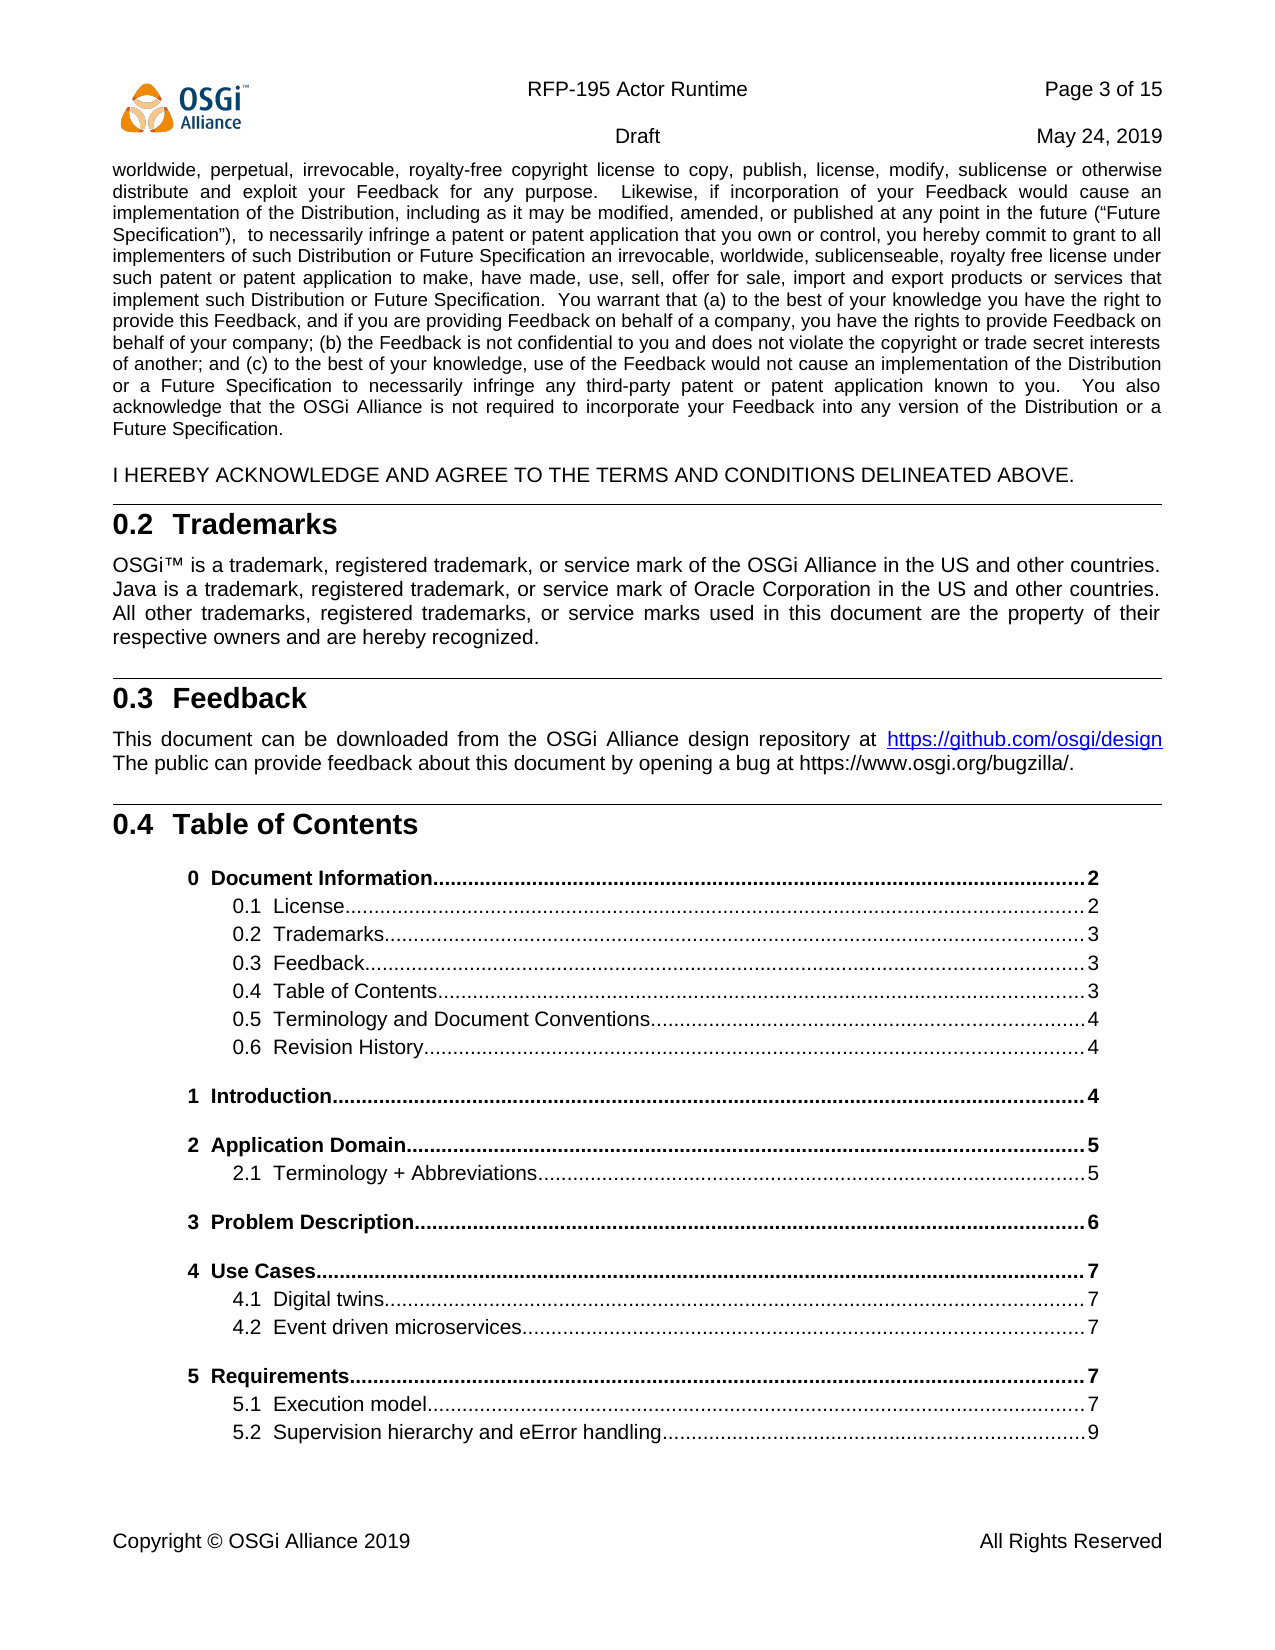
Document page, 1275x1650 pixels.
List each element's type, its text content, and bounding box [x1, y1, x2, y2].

text 0.3 Feedback 3 [232, 950, 1162, 974]
subtitle Feedback [112, 679, 1162, 715]
text 2 Application Domain 5 [187, 1133, 1162, 1157]
text 0.1 License 2 [232, 894, 1162, 918]
text 2.1 Terminology + Abbreviations 5 [232, 1161, 1162, 1185]
text This document can be downloaded from the OSGi Alliance design repository at https://github.com/osgi/design The public can provide feedback about this document by opening a bug at https://www.osgi.org/bugzilla/. [112, 727, 1162, 775]
text 5 Requirements 7 [187, 1364, 1162, 1388]
text 4.1 Digital twins 7 [232, 1287, 1162, 1311]
text 4.2 Event driven microservices 7 [232, 1315, 1162, 1339]
text I HEREBY ACKNOWLEDGE AND AGREE TO THE TERMS AND CONDITIONS DELINEATED ABOVE. [112, 463, 1162, 487]
text 4 Use Cases 7 [187, 1259, 1162, 1283]
text worldwide, perpetual, irrevocable, royalty-free copyright license to copy, publish, license, modify, sublicense or otherwise distribute and exploit your Feedback for any purpose. Likewise, if incorporation of your Feedback would cause an implementation of the Distribution, including as it may be modified, amended, or published at any point in the future (“Future Specification”), to necessarily infringe a patent or patent application that you own or control, you hereby commit to grant to all implementers of such Distribution or Future Specification an irrevocable, worldwide, sublicenseable, royalty free license under such patent or patent application to make, have made, use, sell, offer for sale, import and export products or services that implement such Distribution or Future Specification. You warrant that (a) to the best of your knowledge you have the right to provide this Feedback, and if you are providing Feedback on behalf of a company, you have the rights to provide Feedback on behalf of your company; (b) the Feedback is not confidential to you and does not violate the copyright or trade secret interests of another; and (c) to the best of your knowledge, use of the Feedback would not cause an implementation of the Distribution or a Future Specification to necessarily infringe any third-party patent or patent application known to you. You also acknowledge that the OSGi Alliance is not required to incorporate your Feedback into any version of the Distribution or a Future Specification. [112, 159, 1162, 439]
text 0.5 Terminology and Document Conventions 4 [232, 1007, 1162, 1031]
text 0 Document Information 2 [187, 866, 1162, 890]
text 0.6 Revision History 4 [232, 1035, 1162, 1059]
text 0.2 Trademarks 3 [232, 922, 1162, 946]
subtitle Trademarks [112, 505, 1162, 541]
picture [113, 76, 257, 140]
text 5.1 Execution model 7 [232, 1392, 1162, 1416]
text 0.4 Table of Contents 3 [232, 978, 1162, 1002]
text 1 Introduction 4 [187, 1084, 1162, 1108]
text 3 Problem Description 6 [187, 1210, 1162, 1234]
text 5.2 Supervision hierarchy and eError handling 9 [232, 1420, 1162, 1444]
subtitle Table of Contents [112, 805, 1162, 841]
text OSGi™ is a trademark, registered trademark, or service mark of the OSGi Alliance in the US and other countries. Java is a trademark, registered trademark, or service mark of Oracle Corporation in the US and other countries. All other trademarks, registered trademarks, or service marks used in this document are the property of their respective owners and are hereby recognized. [112, 553, 1162, 649]
